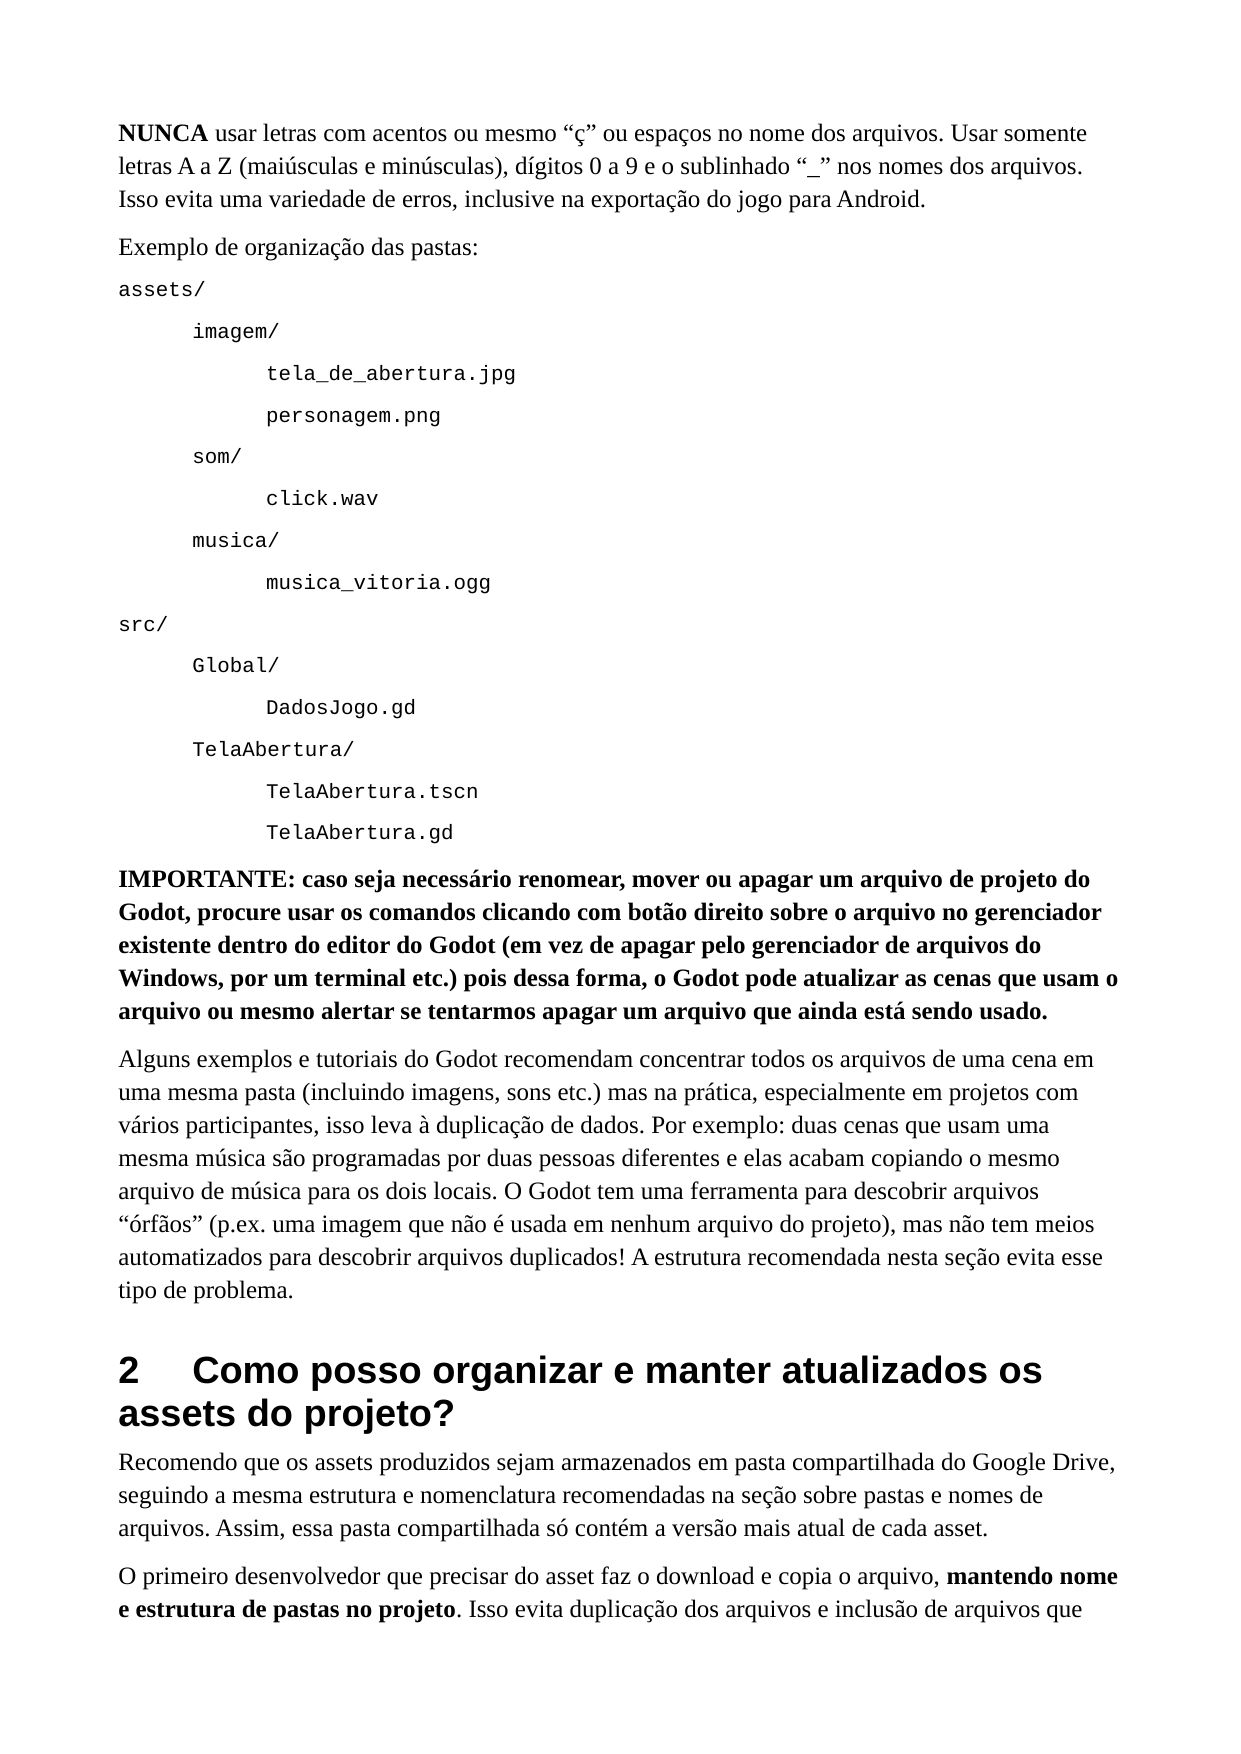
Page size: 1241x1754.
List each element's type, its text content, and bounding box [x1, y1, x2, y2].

text TelaAbertura.gd [118, 822, 1122, 846]
text TelaAbertura.tscn [118, 781, 1122, 804]
text click.wav [118, 488, 1122, 512]
text Recomendo que os assets produzidos sejam armazenados em pasta compartilhada do Google Drive, seguindo a mesma estrutura e nomenclatura recomendadas na seção sobre pastas e nomes de arquivos. Assim, essa pasta compartilhada só contém a versão mais atual de cada asset. [118, 1447, 1122, 1542]
text DadosJogo.gd [118, 697, 1122, 721]
text NUNCA usar letras com acentos ou mesmo “ç” ou espaços no nome dos arquivos. Usar somente letras A a Z (maiúsculas e minúsculas), dígitos 0 a 9 e o sublinhado “_” nos nomes dos arquivos. Isso evita uma variedade de erros, inclusive na exportação do jogo para Android. [118, 118, 1122, 213]
text Alguns exemplos e tutoriais do Godot recomendam concentrar todos os arquivos de uma cena em uma mesma pasta (incluindo imagens, sons etc.) mas na prática, especialmente em projetos com vários participantes, isso leva à duplicação de dados. Por exemplo: duas cenas que usam uma mesma música são programadas por duas pessoas diferentes e elas acabam copiando o mesmo arquivo de música para os dois locais. O Godot tem uma ferramenta para descobrir arquivos “órfãos” (p.ex. uma imagem que não é usada em nenhum arquivo do projeto), mas não tem meios automatizados para descobrir arquivos duplicados! A estrutura recomendada nesta seção evita esse tipo de problema. [118, 1044, 1122, 1304]
text src/ [118, 613, 1122, 637]
text Exemplo de organização das pastas: [118, 232, 1122, 261]
text tela_de_abertura.jpg [118, 363, 1122, 387]
subtitle Como posso organizar e manter atualizados os assets do projeto? [118, 1348, 1122, 1435]
text musica_vitoria.ogg [118, 572, 1122, 595]
text IMPORTANTE: caso seja necessário renomear, mover ou apagar um arquivo de projeto do Godot, procure usar os comandos clicando com botão direito sobre o arquivo no gerenciador existente dentro do editor do Godot (em vez de apagar pelo gerenciador de arquivos do Windows, por um terminal etc.) pois dessa forma, o Godot pode atualizar as cenas que usam o arquivo ou mesmo alertar se tentarmos apagar um arquivo que ainda está sendo usado. [118, 864, 1122, 1025]
text O primeiro desenvolvedor que precisar do asset faz o download e copia o arquivo, mantendo nome e estrutura de pastas no projeto. Isso evita duplicação dos arquivos e inclusão de arquivos que [118, 1561, 1122, 1623]
text assets/ [118, 279, 1122, 303]
text imagem/ [118, 321, 1122, 345]
text TelaAbertura/ [118, 739, 1122, 762]
text musica/ [118, 530, 1122, 554]
text Global/ [118, 655, 1122, 679]
text som/ [118, 446, 1122, 470]
text personagem.png [118, 405, 1122, 428]
